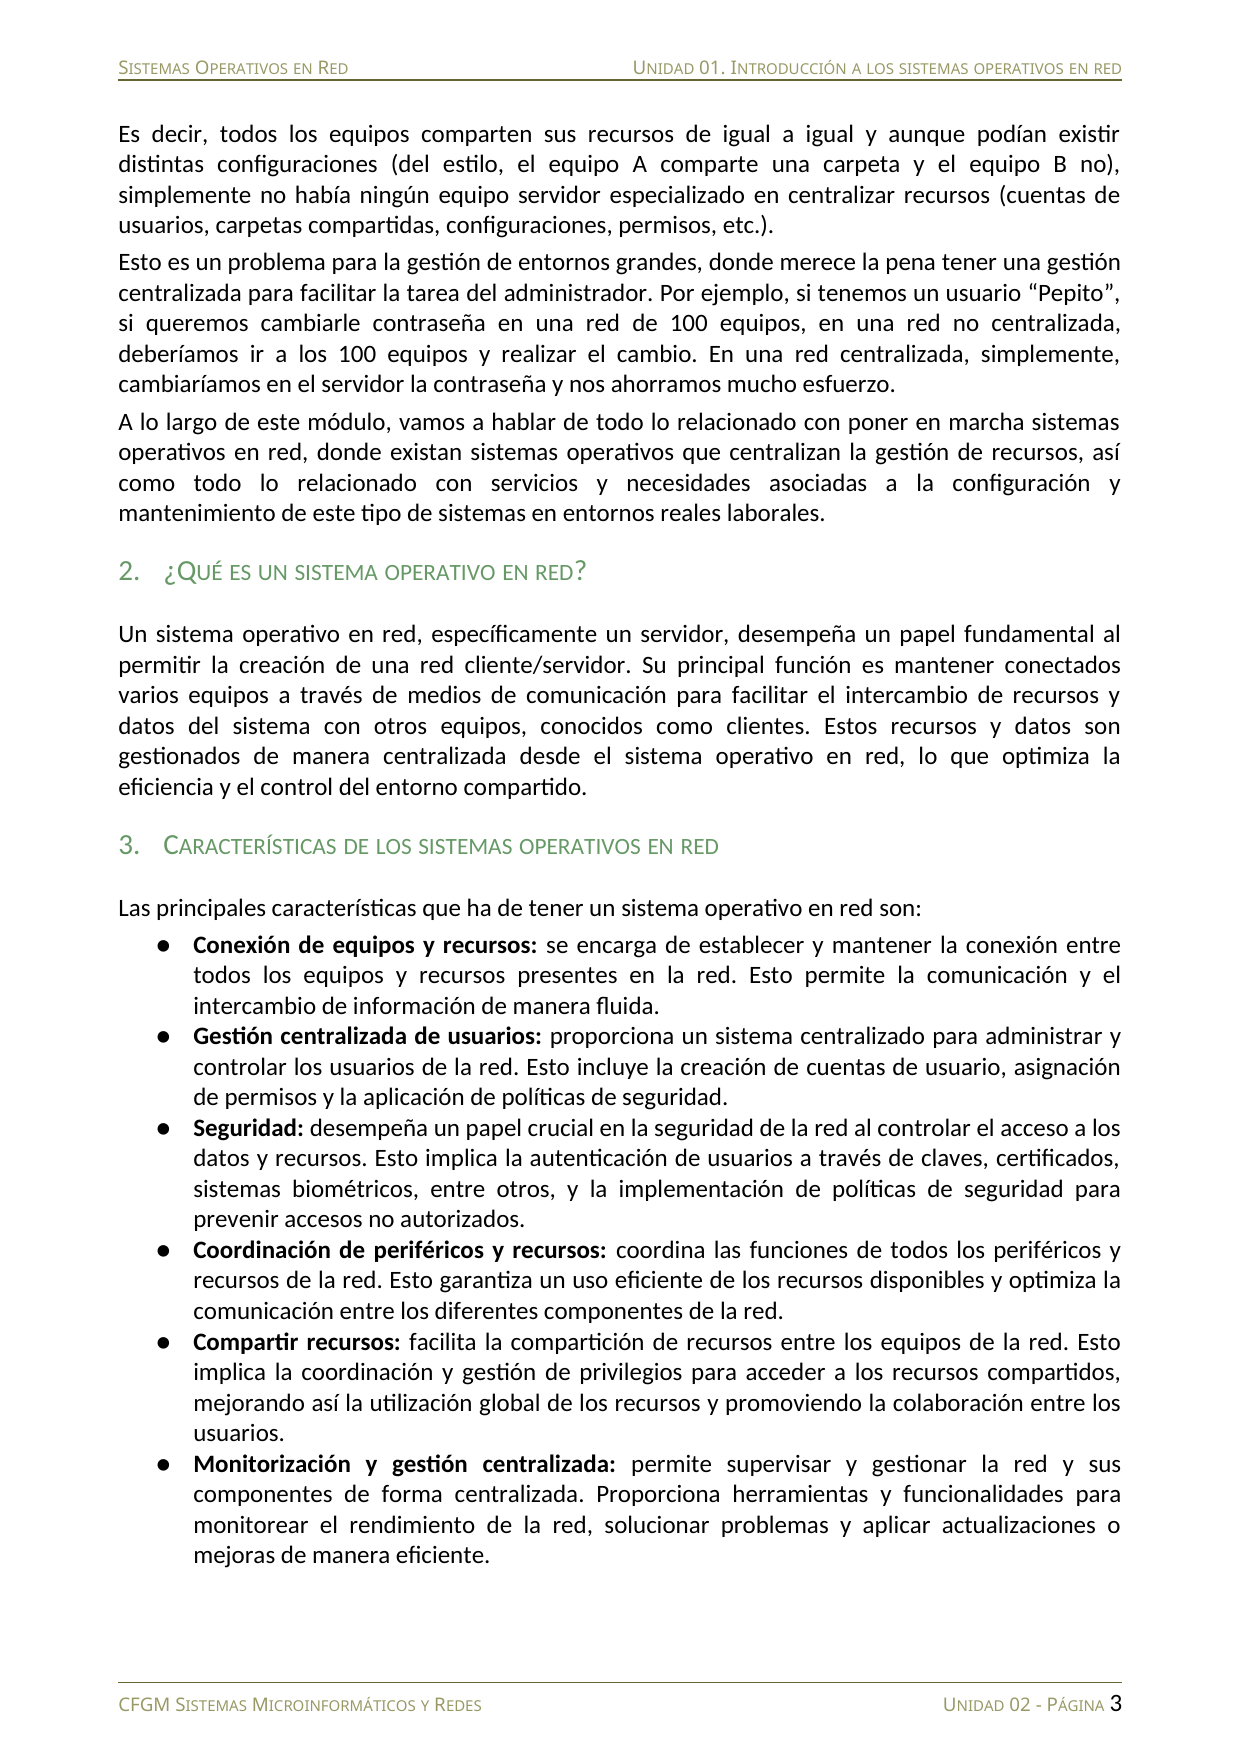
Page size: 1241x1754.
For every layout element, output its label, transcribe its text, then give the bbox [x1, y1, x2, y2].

list Compartir recursos: facilita la compartición de recursos entre los equipos de la red. Esto implica la coordinación y gestión de privilegios para acceder a los recursos compartidos, mejorando así la utilización global de los recursos y promoviendo la colaboración entre los usuarios. [156, 1326, 1122, 1448]
text Esto es un problema para la gestión de entornos grandes, donde merece la pena tener una gestión centralizada para facilitar la tarea del administrador. Por ejemplo, si tenemos un usuario “Pepito”, si queremos cambiarle contraseña en una red de 100 equipos, en una red no centralizada, deberíamos ir a los 100 equipos y realizar el cambio. En una red centralizada, simplemente, cambiaríamos en el servidor la contraseña y nos ahorramos mucho esfuerzo. [118, 247, 1122, 399]
list Coordinación de periféricos y recursos: coordina las funciones de todos los periféricos y recursos de la red. Esto garantiza un uso eficiente de los recursos disponibles y optimiza la comunicación entre los diferentes componentes de la red. [156, 1234, 1122, 1326]
subtitle Características de los sistemas operativos en red [118, 826, 1122, 862]
text Es decir, todos los equipos comparten sus recursos de igual a igual y aunque podían existir distintas configuraciones (del estilo, el equipo A comparte una carpeta y el equipo B no), simplemente no había ningún equipo servidor especializado en centralizar recursos (cuentas de usuarios, carpetas compartidas, configuraciones, permisos, etc.). [118, 118, 1122, 240]
subtitle ¿Qué es un sistema operativo en red? [118, 552, 1122, 588]
list Seguridad: desempeña un papel crucial en la seguridad de la red al controlar el acceso a los datos y recursos. Esto implica la autenticación de usuarios a través de claves, certificados, sistemas biométricos, entre otros, y la implementación de políticas de seguridad para prevenir accesos no autorizados. [156, 1112, 1122, 1234]
list Monitorización y gestión centralizada: permite supervisar y gestionar la red y sus componentes de forma centralizada. Proporciona herramientas y funcionalidades para monitorear el rendimiento de la red, solucionar problemas y aplicar actualizaciones o mejoras de manera eficiente. [156, 1448, 1122, 1570]
text Las principales características que ha de tener un sistema operativo en red son: [118, 892, 1122, 922]
list Gestión centralizada de usuarios: proporciona un sistema centralizado para administrar y controlar los usuarios de la red. Esto incluye la creación de cuentas de usuario, asignación de permisos y la aplicación de políticas de seguridad. [156, 1020, 1122, 1112]
text A lo largo de este módulo, vamos a hablar de todo lo relacionado con poner en marcha sistemas operativos en red, donde existan sistemas operativos que centralizan la gestión de recursos, así como todo lo relacionado con servicios y necesidades asociadas a la configuración y mantenimiento de este tipo de sistemas en entornos reales laborales. [118, 406, 1122, 528]
list Conexión de equipos y recursos: se encarga de establecer y mantener la conexión entre todos los equipos y recursos presentes en la red. Esto permite la comunicación y el intercambio de información de manera fluida. [156, 929, 1122, 1020]
text Un sistema operativo en red, específicamente un servidor, desempeña un papel fundamental al permitir la creación de una red cliente/servidor. Su principal función es mantener conectados varios equipos a través de medios de comunicación para facilitar el intercambio de recursos y datos del sistema con otros equipos, conocidos como clientes. Estos recursos y datos son gestionados de manera centralizada desde el sistema operativo en red, lo que optimiza la eficiencia y el control del entorno compartido. [118, 618, 1122, 801]
